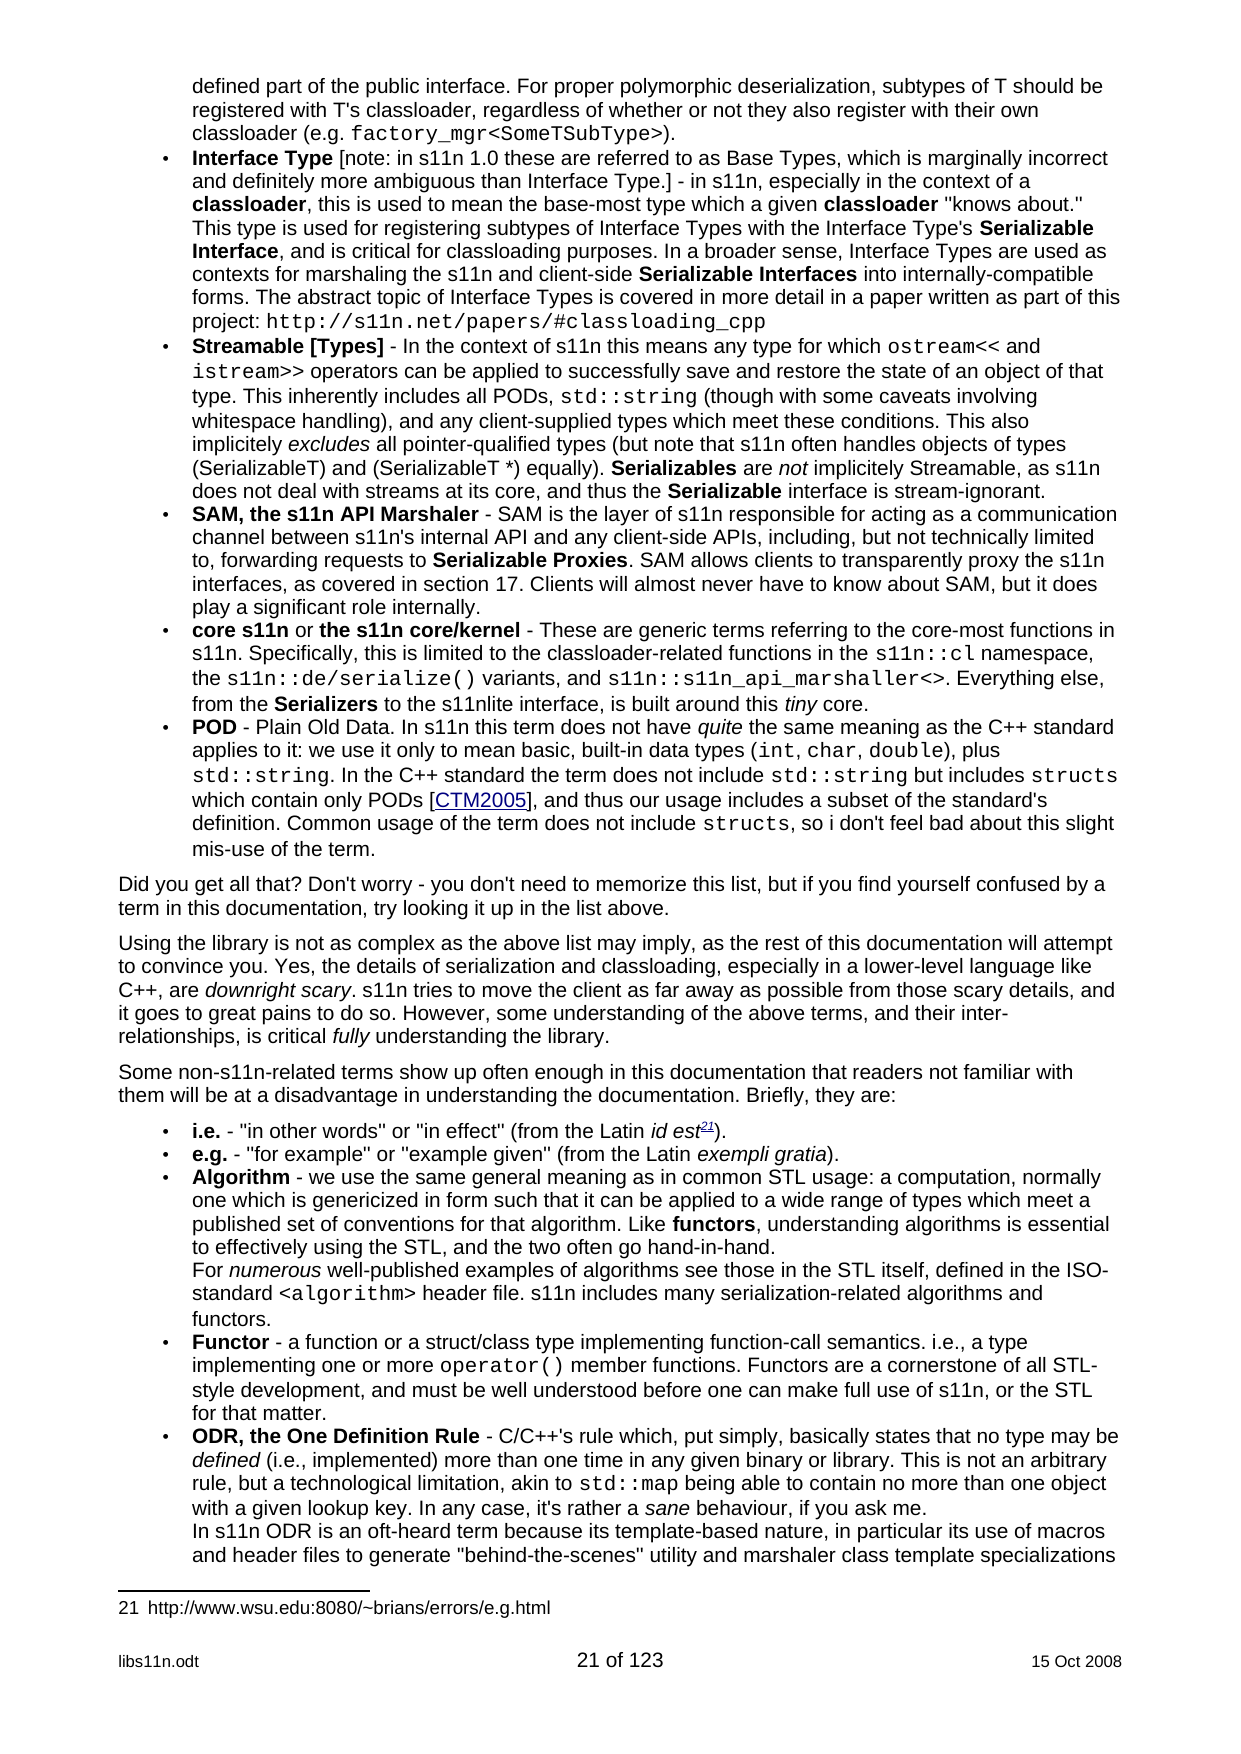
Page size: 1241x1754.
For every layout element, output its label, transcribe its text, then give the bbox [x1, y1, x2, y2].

list T's classloader, or the T classloader - Refers the the classloader (factory) which uses type T as its point of reference for registering and loading classes. More specifically, it (currently) means s11n::fac::factory_mgr<T>, though the exact factory implementation which s11n uses is not a defined part of the public interface. For proper polymorphic deserialization, subtypes of T should be registered with T's classloader, regardless of whether or not they also register with their own classloader (e.g. factory_mgr<SomeTSubType>). [162, 75, 1122, 147]
list core s11n or the s11n core/kernel - These are generic terms referring to the core-most functions in s11n. Specifically, this is limited to the classloader-related functions in the s11n::cl namespace, the s11n::de/serialize() variants, and s11n::s11n_api_marshaller<>. Everything else, from the Serializers to the s11nlite interface, is built around this tiny core. [162, 619, 1122, 715]
list ODR, the One Definition Rule - C/C++'s rule which, put simply, basically states that no type may be defined (i.e., implemented) more than one time in any given binary or library. This is not an arbitrary rule, but a technological limitation, akin to std::map being able to contain no more than one object with a given lookup key. In any case, it's rather a sane behaviour, if you ask me. In s11n ODR is an oft-heard term because its template-based nature, in particular its use of macros and header files to generate ''behind-the-scenes'' utility and marshaler class template specializations [162, 1425, 1122, 1566]
text Some non-s11n-related terms show up often enough in this documentation that readers not familiar with them will be at a disadvantage in understanding the documentation. Briefly, they are: [118, 1060, 1122, 1107]
text Did you get all that? Don't worry - you don't need to memorize this list, but if you find yourself confused by a term in this documentation, try looking it up in the list above. [118, 873, 1122, 919]
list http://www.wsu.edu:8080/~brians/errors/e.g.html [118, 1598, 1122, 1618]
list i.e. - ''in other words'' or ''in effect'' (from the Latin id est). [162, 1119, 1122, 1143]
list Algorithm - we use the same general meaning as in common STL usage: a computation, normally one which is genericized in form such that it can be applied to a wide range of types which meet a published set of conventions for that algorithm. Like functors, understanding algorithms is essential to effectively using the STL, and the two often go hand-in-hand. For numerous well-published examples of algorithms see those in the STL itself, defined in the ISO-standard <algorithm> header file. s11n includes many serialization-related algorithms and functors. [162, 1166, 1122, 1330]
list Streamable [Types] - In the context of s11n this means any type for which ostream<< and istream>> operators can be applied to successfully save and restore the state of an object of that type. This inherently includes all PODs, std::string (though with some caveats involving whitespace handling), and any client-supplied types which meet these conditions. This also implicitely excludes all pointer-qualified types (but note that s11n often handles objects of types (SerializableT) and (SerializableT *) equally). Serializables are not implicitely Streamable, as s11n does not deal with streams at its core, and thus the Serializable interface is stream-ignorant. [162, 334, 1122, 502]
list POD - Plain Old Data. In s11n this term does not have quite the same meaning as the C++ standard applies to it: we use it only to mean basic, built-in data types (int, char, double), plus std::string. In the C++ standard the term does not include std::string but includes structs which contain only PODs [CTM2005], and thus our usage includes a subset of the standard's definition. Common usage of the term does not include structs, so i don't feel bad about this slight mis-use of the term. [162, 715, 1122, 860]
text Using the library is not as complex as the above list may imply, as the rest of this documentation will attempt to convince you. Yes, the details of serialization and classloading, especially in a lower-level language like C++, are downright scary. s11n tries to move the client as far away as possible from those scary details, and it goes to great pains to do so. However, some understanding of the above terms, and their inter-relationships, is critical fully understanding the library. [118, 932, 1122, 1048]
list SAM, the s11n API Marshaler - SAM is the layer of s11n responsible for acting as a communication channel between s11n's internal API and any client-side APIs, including, but not technically limited to, forwarding requests to Serializable Proxies. SAM allows clients to transparently proxy the s11n interfaces, as covered in section 17. Clients will almost never have to know about SAM, but it does play a significant role internally. [162, 502, 1122, 619]
list Functor - a function or a struct/class type implementing function-call semantics. i.e., a type implementing one or more operator() member functions. Functors are a cornerstone of all STL-style development, and must be well understood before one can make full use of s11n, or the STL for that matter. [162, 1330, 1122, 1425]
list e.g. - ''for example'' or ''example given'' (from the Latin exempli gratia). [162, 1143, 1122, 1166]
list Interface Type [note: in s11n 1.0 these are referred to as Base Types, which is marginally incorrect and definitely more ambiguous than Interface Type.] - in s11n, especially in the context of a classloader, this is used to mean the base-most type which a given classloader ''knows about.'' This type is used for registering subtypes of Interface Types with the Interface Type's Serializable Interface, and is critical for classloading purposes. In a broader sense, Interface Types are used as contexts for marshaling the s11n and client-side Serializable Interfaces into internally-compatible forms. The abstract topic of Interface Types is covered in more detail in a paper written as part of this project: http://s11n.net/papers/#classloading_cpp [162, 147, 1122, 334]
